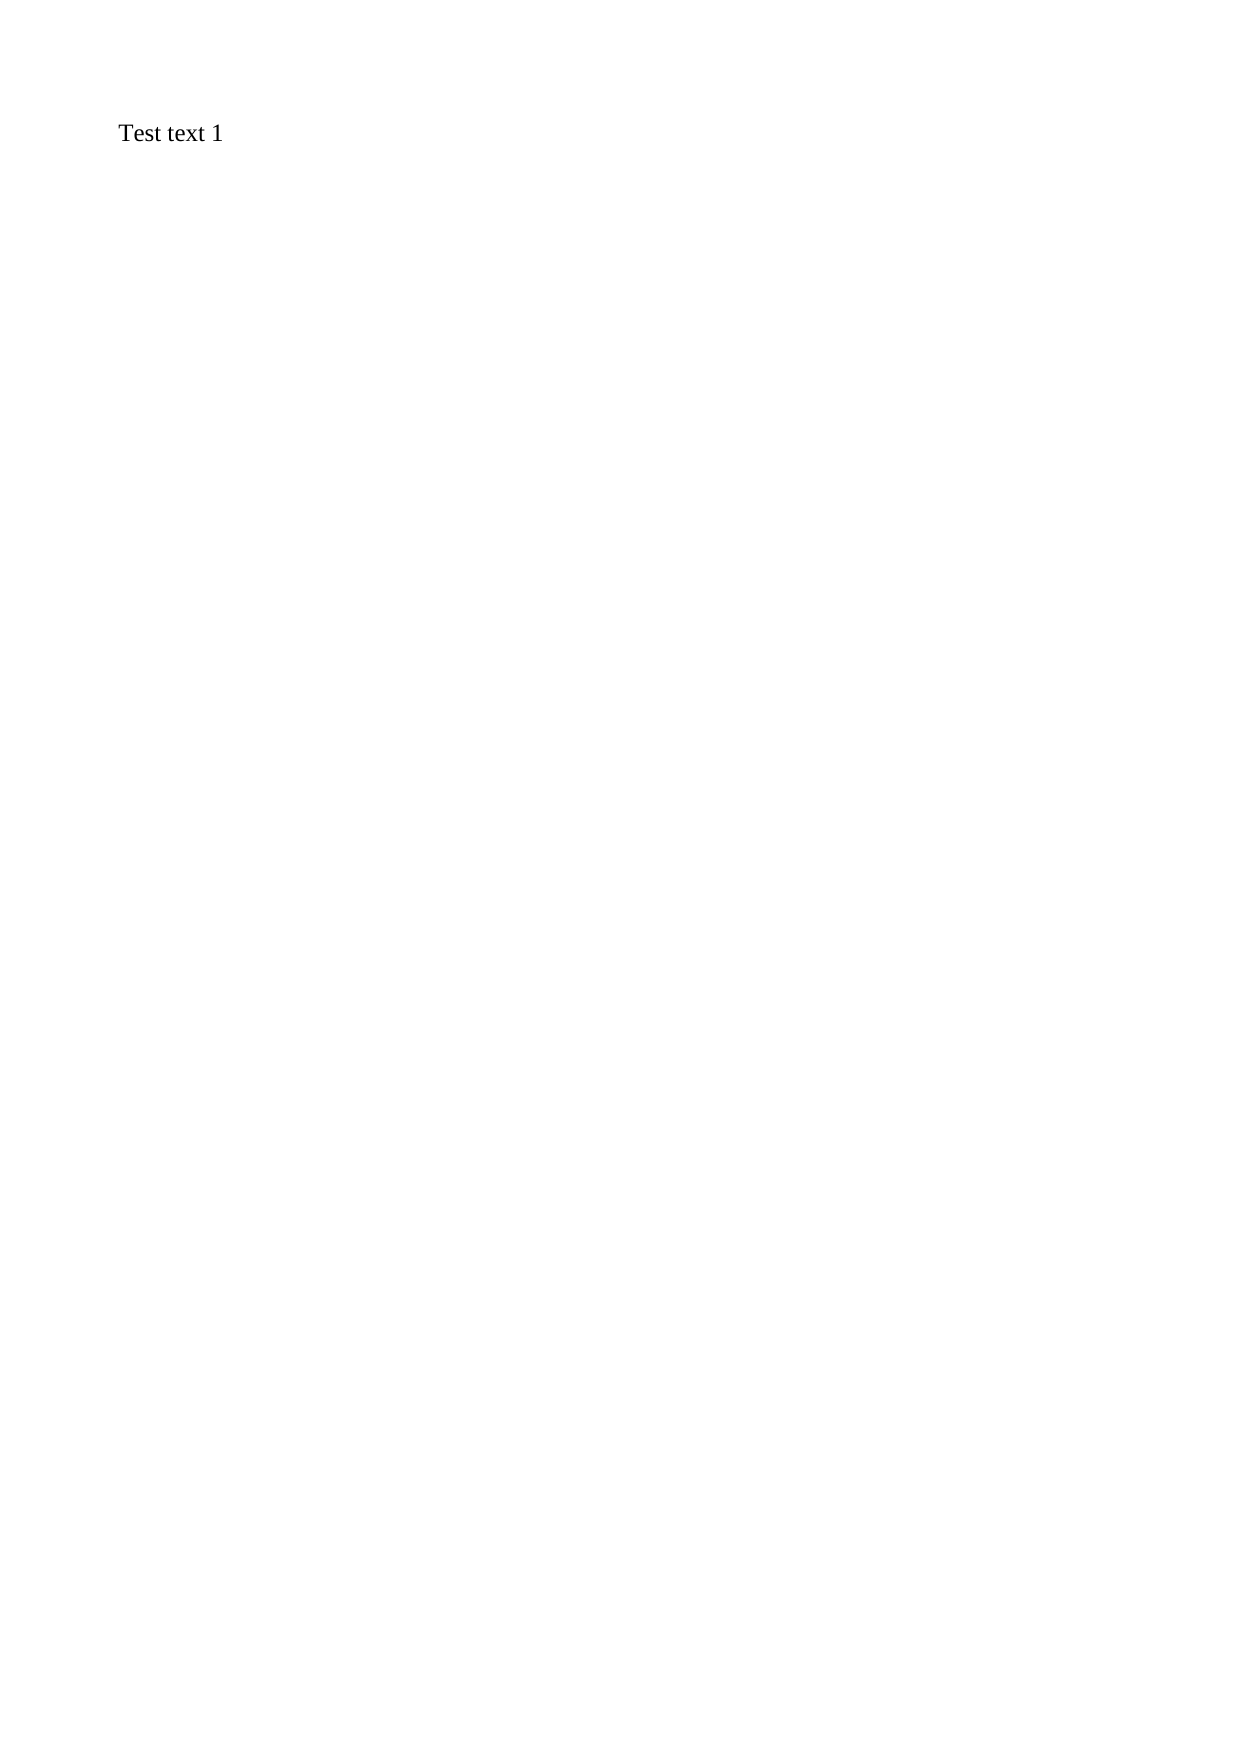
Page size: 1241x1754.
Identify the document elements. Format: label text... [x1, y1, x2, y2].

text Test text 1 [118, 118, 1122, 147]
